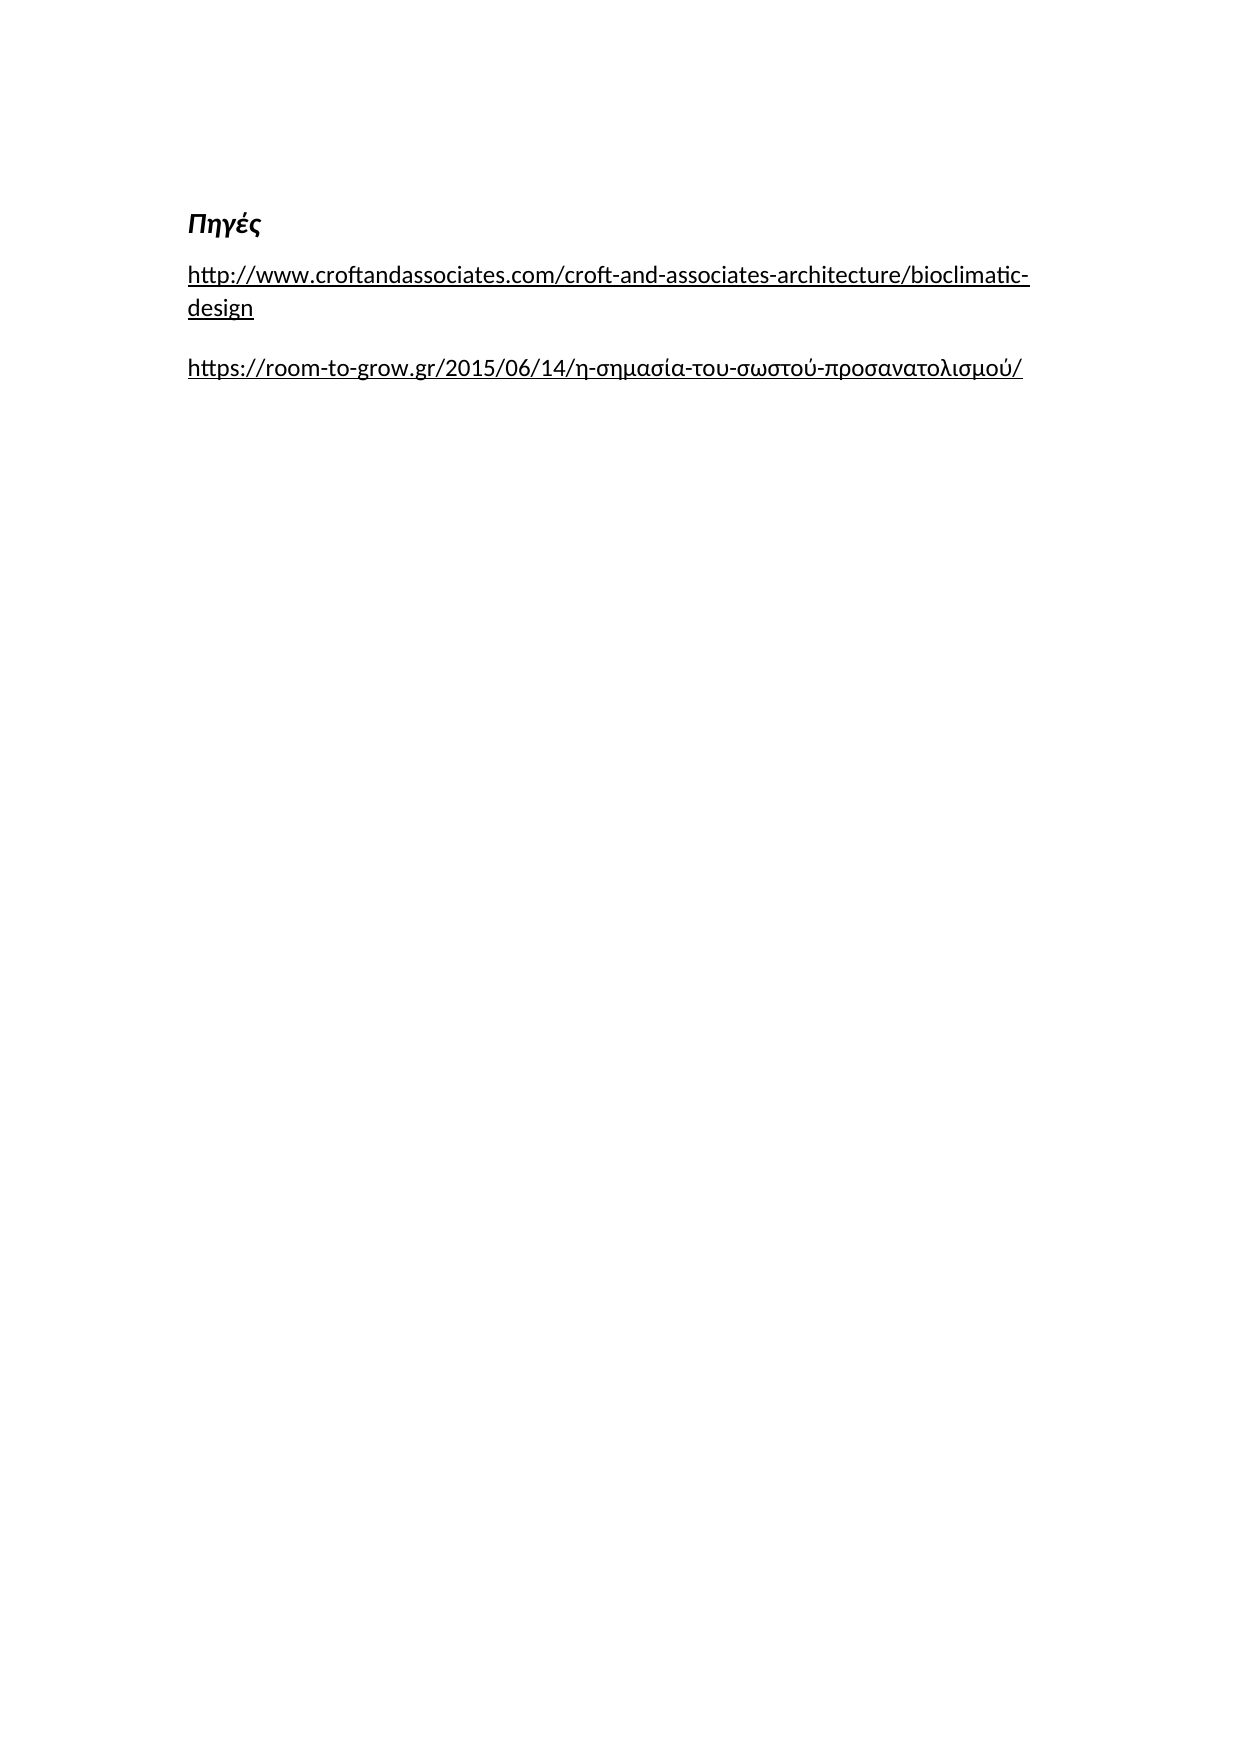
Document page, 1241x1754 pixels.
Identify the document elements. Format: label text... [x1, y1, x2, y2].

text http://www.croftandassociates.com/croft-and-associates-architecture/bioclimatic-design [187, 259, 1053, 322]
text Πηγές [187, 205, 1053, 240]
text https://room-to-grow.gr/2015/06/14/η-σημασία-του-σωστού-προσανατολισμού/ [187, 352, 1053, 382]
